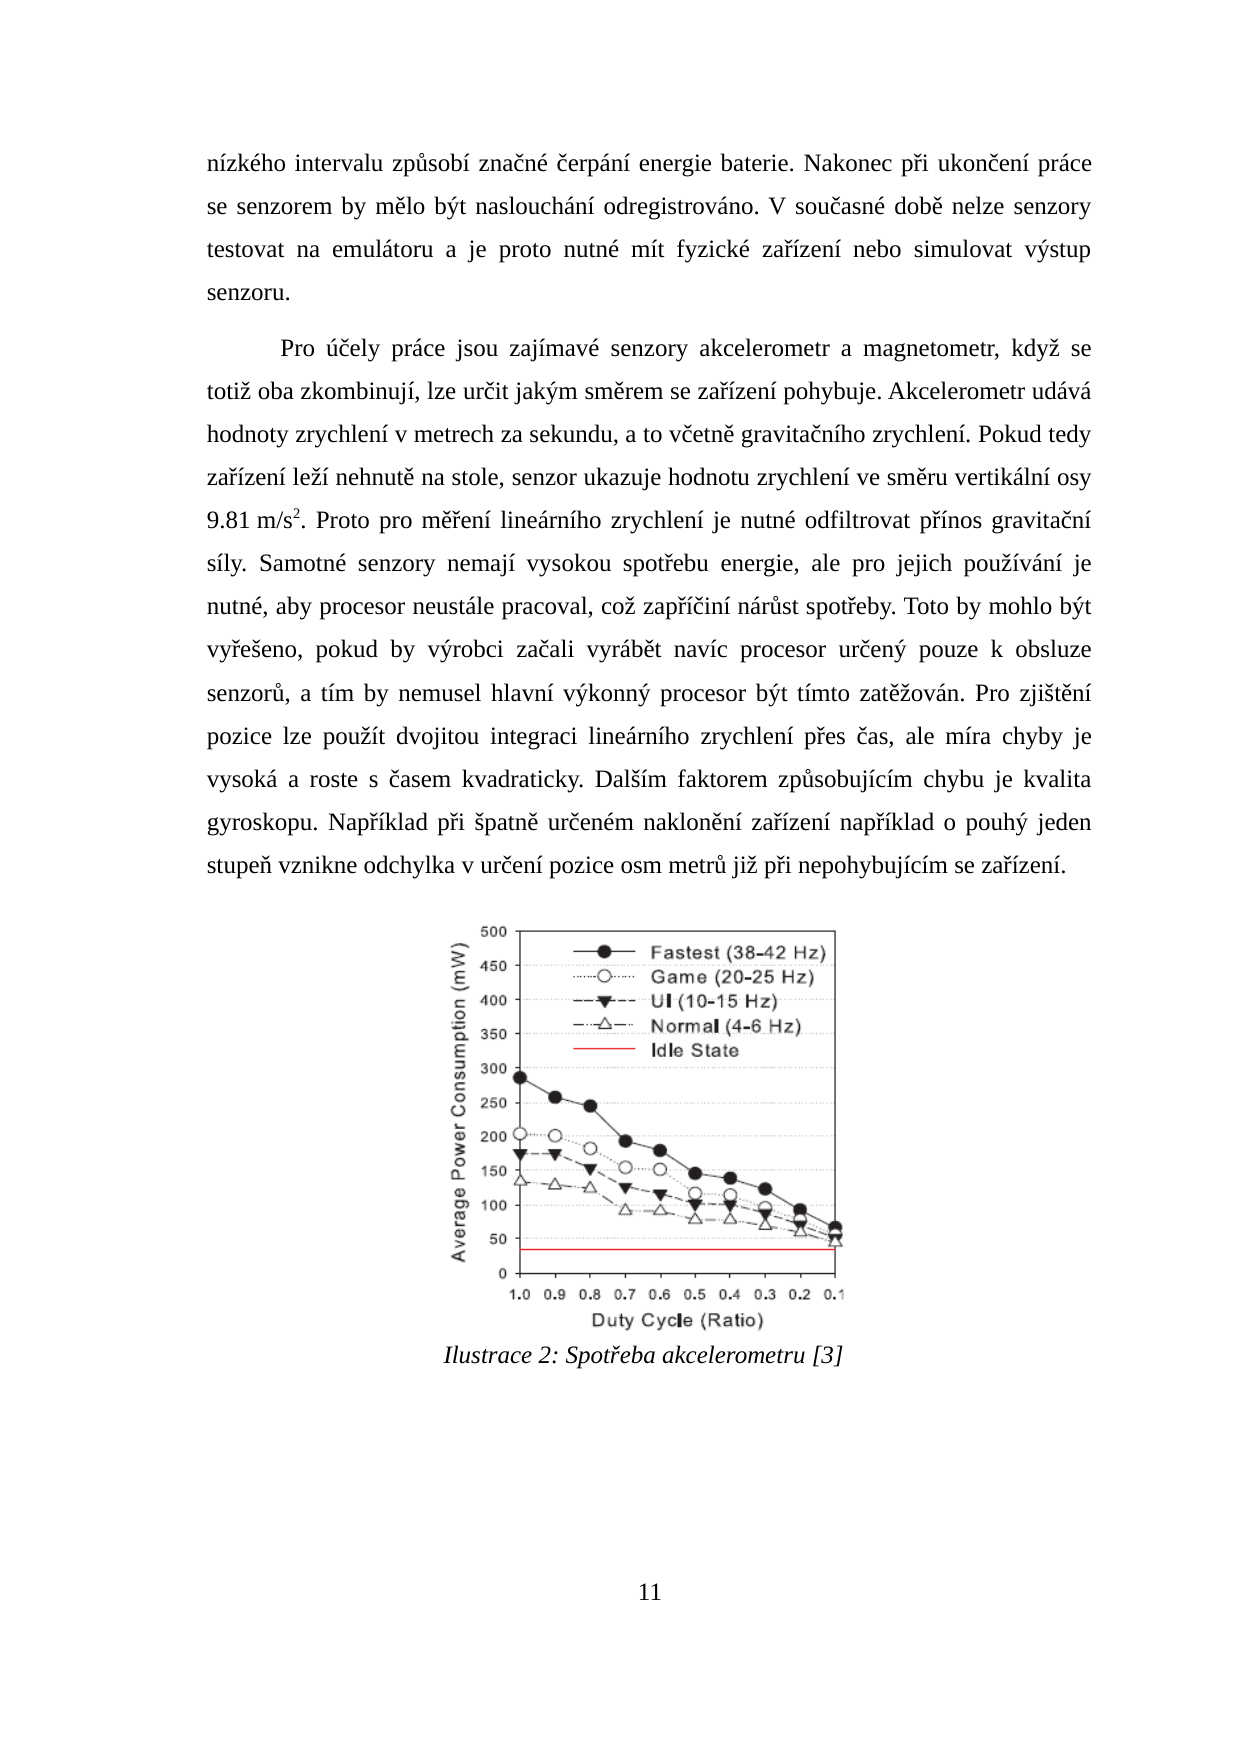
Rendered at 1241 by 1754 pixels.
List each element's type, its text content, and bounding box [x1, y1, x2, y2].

picture [443, 918, 857, 1340]
text Ilustrace 2: Spotřeba akcelerometru [3] [443, 1340, 856, 1368]
text Pro účely práce jsou zajímavé senzory akcelerometr a magnetometr, když se totiž oba zkombinují, lze určit jakým směrem se zařízení pohybuje. Akcelerometr udává hodnoty zrychlení v metrech za sekundu, a to včetně gravitačního zrychlení. Pokud tedy zařízení leží nehnutě na stole, senzor ukazuje hodnotu zrychlení ve směru vertikální osy 9.81 m/s2. Proto pro měření lineárního zrychlení je nutné odfiltrovat přínos gravitační síly. Samotné senzory nemají vysokou spotřebu energie, ale pro jejich používání je nutné, aby procesor neustále pracoval, což zapříčiní nárůst spotřeby. Toto by mohlo být vyřešeno, pokud by výrobci začali vyrábět navíc procesor určený pouze k obsluze senzorů, a tím by nemusel hlavní výkonný procesor být tímto zatěžován. Pro zjištění pozice lze použít dvojitou integraci lineárního zrychlení přes čas, ale míra chyby je vysoká a roste s časem kvadraticky. Dalším faktorem způsobujícím chybu je kvalita gyroskopu. Například při špatně určeném naklonění zařízení například o pouhý jeden stupeň vznikne odchylka v určení pozice osm metrů již při nepohybujícím se zařízení. [207, 333, 1093, 879]
text nízkého intervalu způsobí značné čerpání energie baterie. Nakonec při ukončení práce se senzorem by mělo být naslouchání odregistrováno. V současné době nelze senzory testovat na emulátoru a je proto nutné mít fyzické zařízení nebo simulovat výstup senzoru. [207, 148, 1093, 306]
